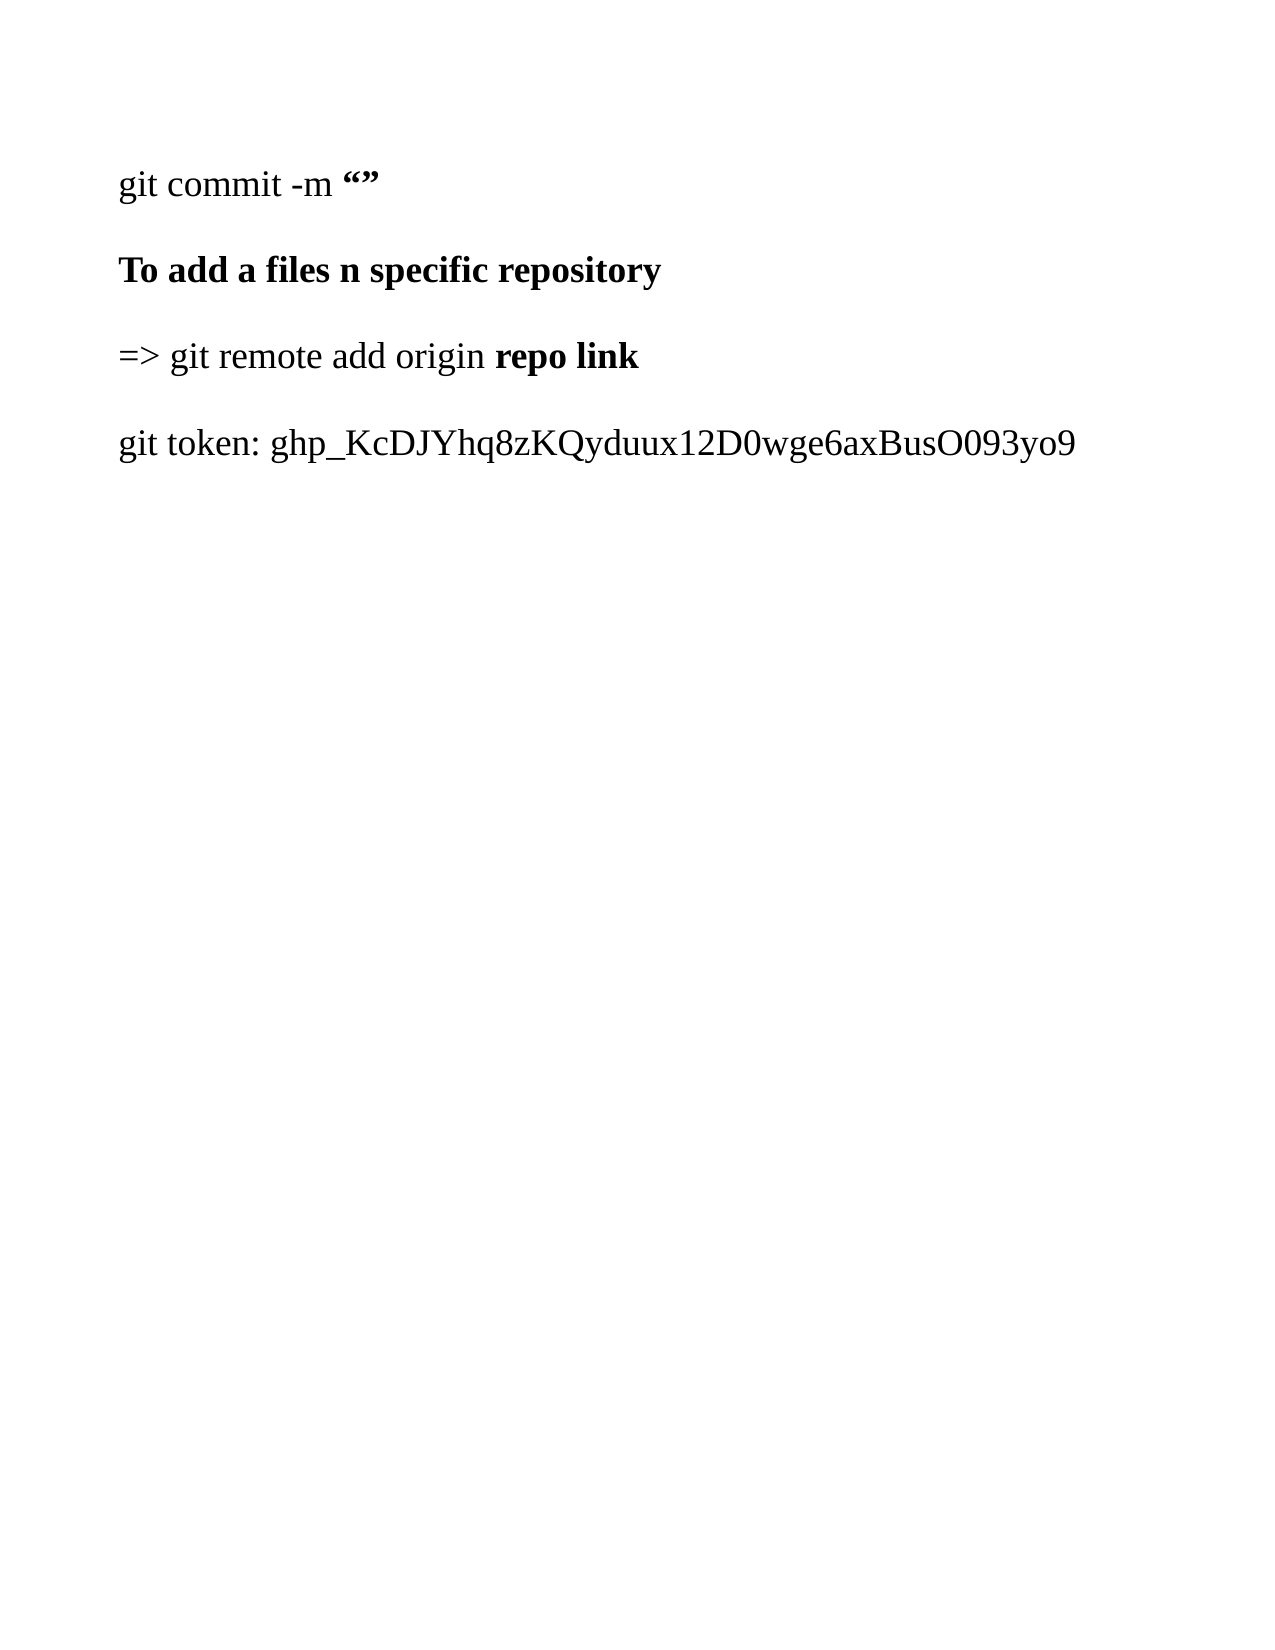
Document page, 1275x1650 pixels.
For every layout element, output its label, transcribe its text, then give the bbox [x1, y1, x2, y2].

text git token: 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 [118, 420, 1157, 463]
text To add a files n specific repository [118, 247, 1157, 291]
text => git remote add origin repo link [118, 334, 1157, 377]
text git commit -m “” [118, 161, 1157, 204]
